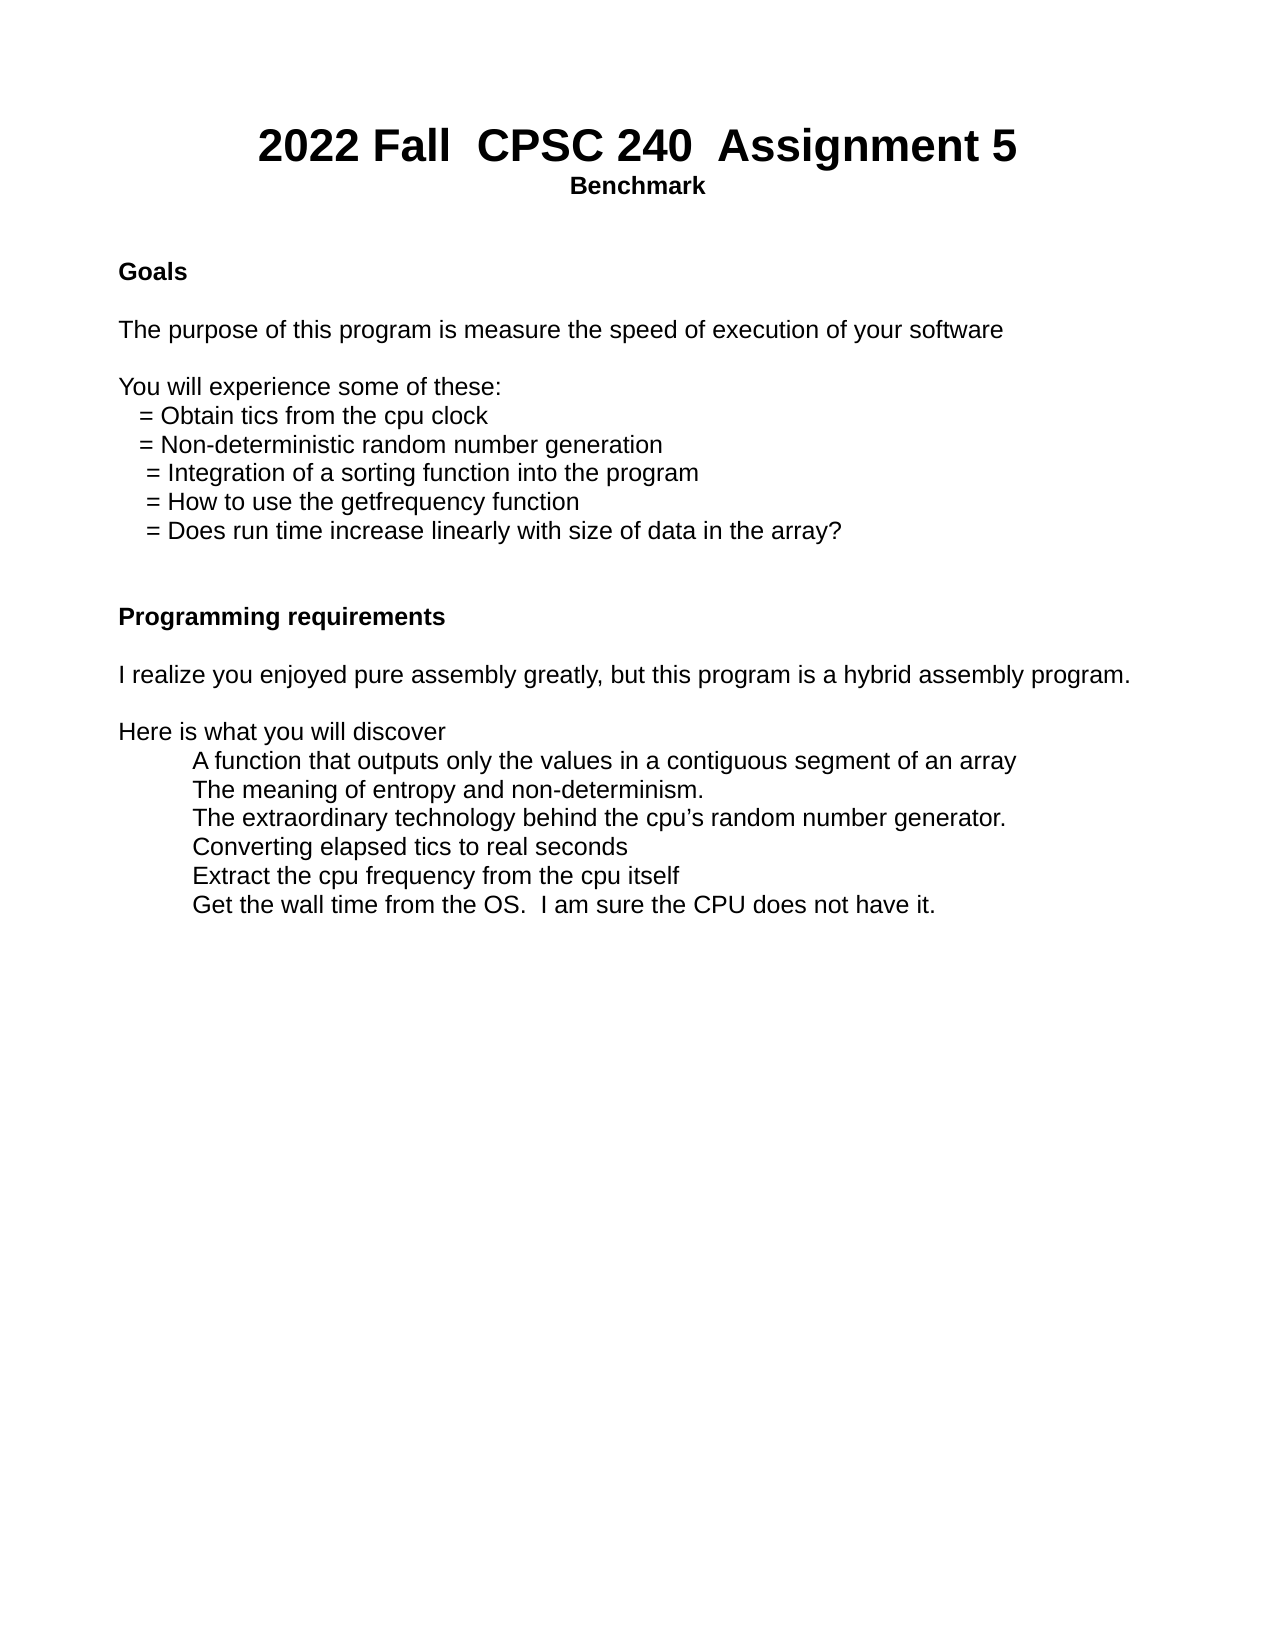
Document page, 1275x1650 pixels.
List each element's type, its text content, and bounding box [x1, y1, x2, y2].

text The extraordinary technology behind the cpu’s random number generator. [118, 803, 1157, 832]
text = Non-deterministic random number generation [118, 429, 1157, 458]
text = Does run time increase linearly with size of data in the array? [118, 516, 1157, 544]
text The meaning of entropy and non-determinism. [118, 774, 1157, 803]
text 2022 Fall CPSC 240 Assignment 5 [118, 118, 1157, 171]
text Extract the cpu frequency from the cpu itself [118, 861, 1157, 889]
text The purpose of this program is measure the speed of execution of your software [118, 314, 1157, 343]
text Programming requirements [118, 602, 1157, 631]
text Benchmark [118, 171, 1157, 199]
text I realize you enjoyed pure assembly greatly, but this program is a hybrid assembly program. [118, 659, 1157, 688]
text Converting elapsed tics to real seconds [118, 832, 1157, 861]
text Here is what you will discover [118, 717, 1157, 746]
text Get the wall time from the OS. I am sure the CPU does not have it. [118, 889, 1157, 918]
text = Integration of a sorting function into the program [118, 458, 1157, 487]
text = Obtain tics from the cpu clock [118, 401, 1157, 429]
text A function that outputs only the values in a contiguous segment of an array [118, 746, 1157, 774]
text Goals [118, 257, 1157, 286]
text = How to use the getfrequency function [118, 487, 1157, 516]
text You will experience some of these: [118, 372, 1157, 401]
